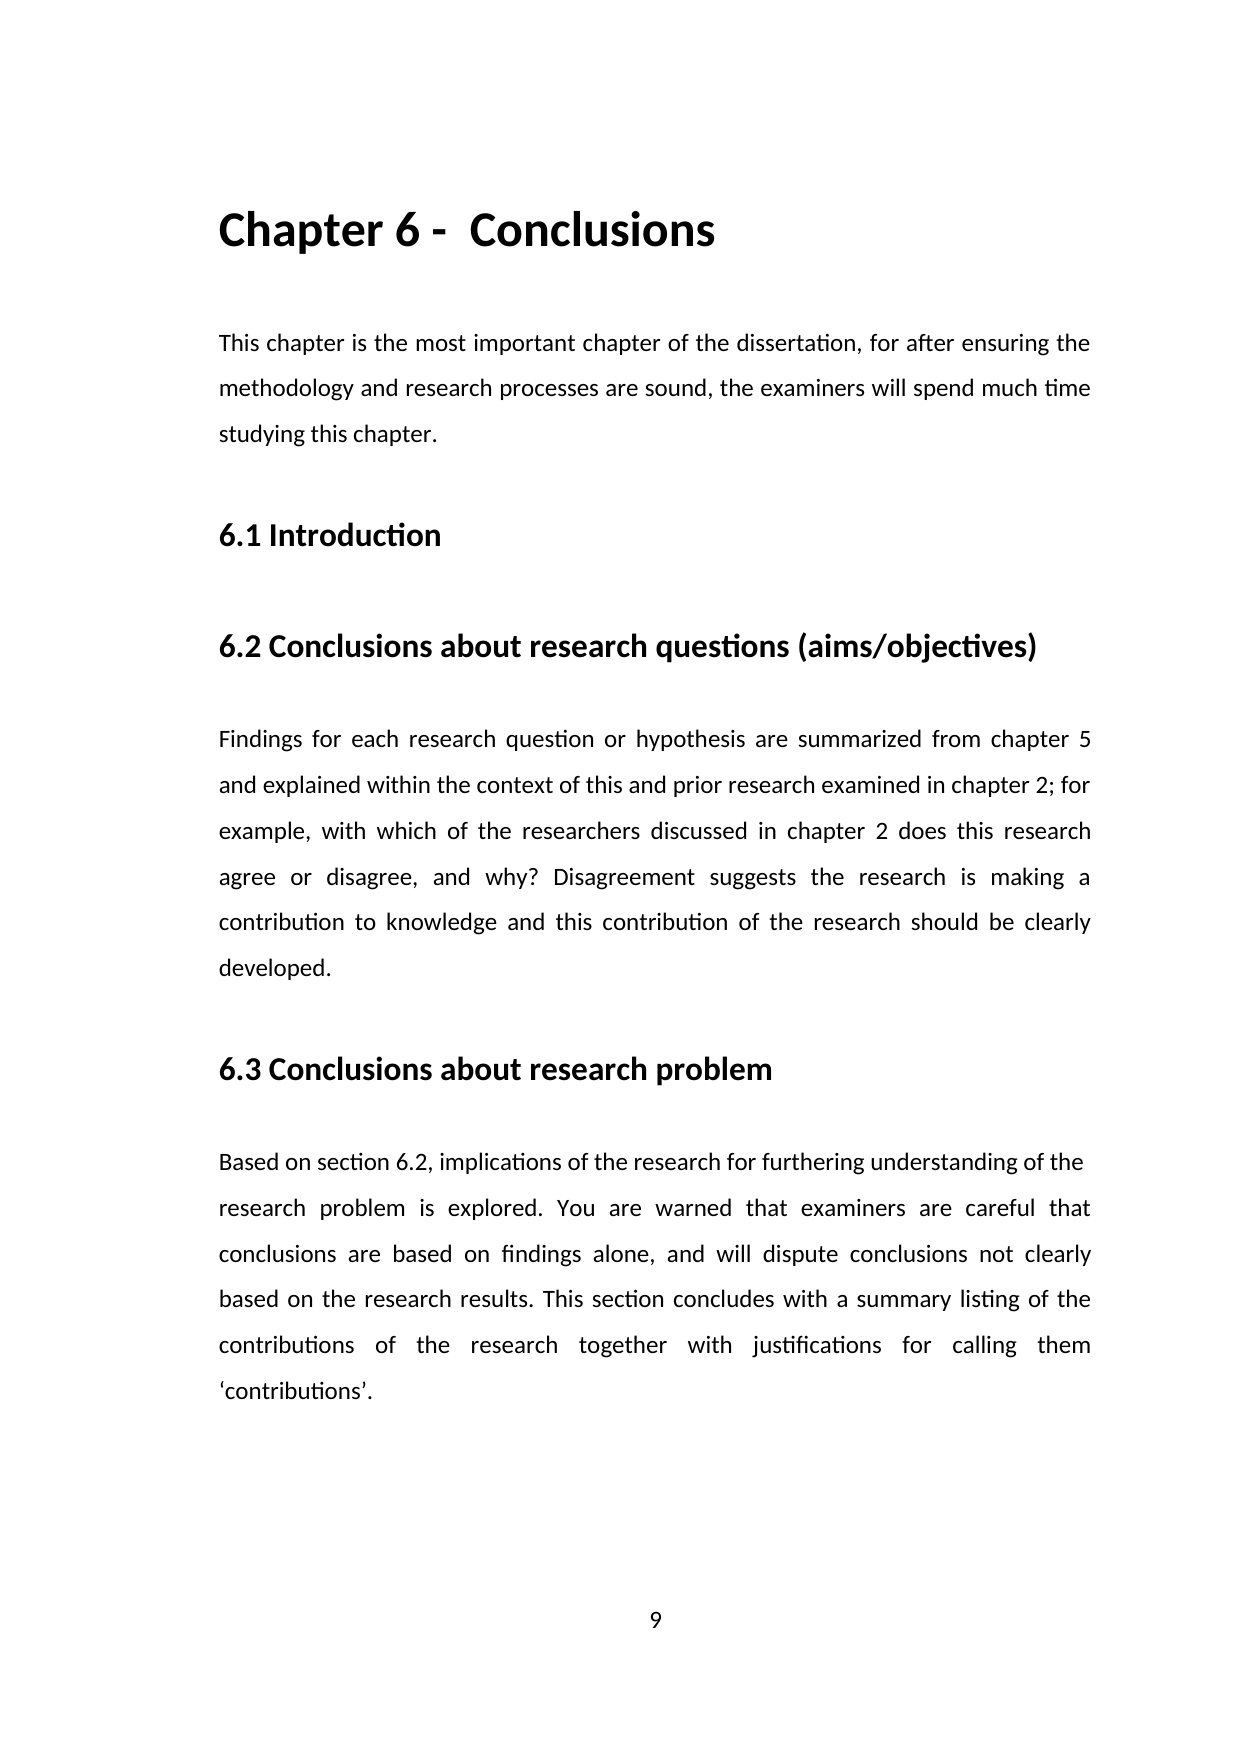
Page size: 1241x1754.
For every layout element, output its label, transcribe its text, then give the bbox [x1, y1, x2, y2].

text research problem is explored. You are warned that examiners are careful that conclusions are based on findings alone, and will dispute conclusions not clearly based on the research results. This section concludes with a summary listing of the contributions of the research together with justifications for calling them ‘contributions’. [218, 1192, 1092, 1406]
subtitle 6.3 Conclusions about research problem [218, 1048, 1092, 1089]
text This chapter is the most important chapter of the dissertation, for after ensuring the methodology and research processes are sound, the examiners will spend much time studying this chapter. [218, 327, 1092, 449]
text Based on section 6.2, implications of the research for furthering understanding of the [218, 1146, 1092, 1177]
subtitle 6.1 Introduction [218, 514, 1092, 555]
subtitle Conclusions [218, 198, 1092, 259]
subtitle 6.2 Conclusions about research questions (aims/objectives) [218, 625, 1092, 666]
text Findings for each research question or hypothesis are summarized from chapter 5 and explained within the context of this and prior research examined in chapter 2; for example, with which of the researchers discussed in chapter 2 does this research agree or disagree, and why? Disagreement suggests the research is making a contribution to knowledge and this contribution of the research should be clearly developed. [218, 723, 1092, 983]
